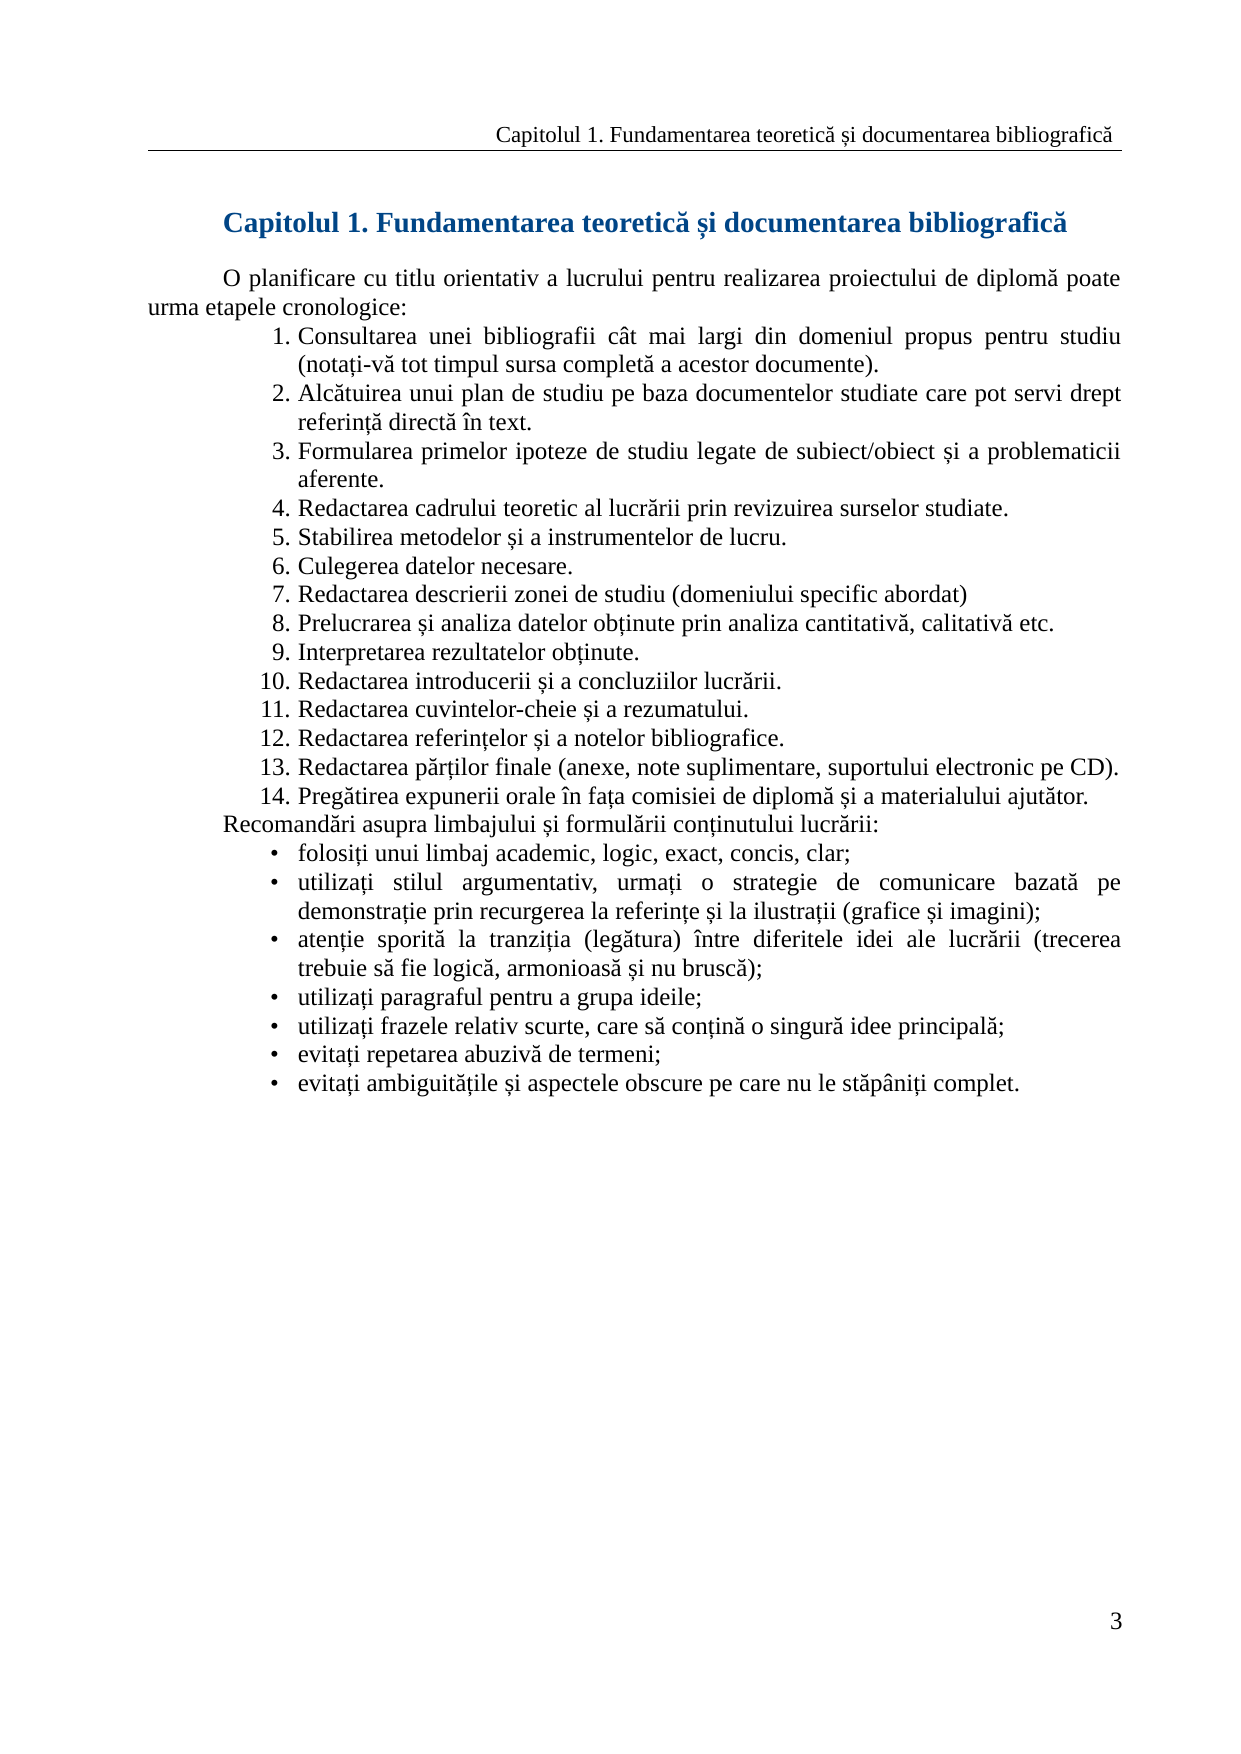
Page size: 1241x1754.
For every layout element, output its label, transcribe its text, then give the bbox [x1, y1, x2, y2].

subtitle Fundamentarea teoretică și documentarea bibliografică [148, 205, 1122, 238]
list Redactarea cadrului teoretic al lucrării prin revizuirea surselor studiate. [291, 493, 1122, 522]
list utilizați stilul argumentativ, urmați o strategie de comunicare bazată pe demonstrație prin recurgerea la referințe și la ilustrații (grafice și imagini); [279, 867, 1122, 924]
list Pregătirea expunerii orale în fața comisiei de diplomă și a materialului ajutător. [291, 781, 1122, 809]
list Redactarea părților finale (anexe, note suplimentare, suportului electronic pe CD). [291, 752, 1122, 781]
list Culegerea datelor necesare. [291, 551, 1122, 579]
list Redactarea descrierii zonei de studiu (domeniului specific abordat) [291, 579, 1122, 608]
list Redactarea cuvintelor-cheie și a rezumatului. [291, 694, 1122, 723]
list Redactarea introducerii și a concluziilor lucrării. [291, 666, 1122, 694]
list utilizați paragraful pentru a grupa ideile; [279, 982, 1122, 1011]
list Stabilirea metodelor și a instrumentelor de lucru. [291, 522, 1122, 551]
list Consultarea unei bibliografii cât mai largi din domeniul propus pentru studiu (notați-vă tot timpul sursa completă a acestor documente). [291, 321, 1122, 378]
list folosiți unui limbaj academic, logic, exact, concis, clar; [279, 838, 1122, 867]
list Alcătuirea unui plan de studiu pe baza documentelor studiate care pot servi drept referință directă în text. [291, 378, 1122, 436]
list evitați repetarea abuzivă de termeni; [279, 1039, 1122, 1068]
text Recomandări asupra limbajului și formulării conținutului lucrării: [148, 809, 1122, 838]
list Formularea primelor ipoteze de studiu legate de subiect/obiect și a problematicii aferente. [291, 436, 1122, 493]
list Prelucrarea și analiza datelor obținute prin analiza cantitativă, calitativă etc. [291, 608, 1122, 637]
list Interpretarea rezultatelor obținute. [291, 637, 1122, 666]
list Redactarea referințelor și a notelor bibliografice. [291, 723, 1122, 752]
text O planificare cu titlu orientativ a lucrului pentru realizarea proiectului de diplomă poate urma etapele cronologice: [148, 263, 1122, 321]
list evitați ambiguitățile și aspectele obscure pe care nu le stăpâniți complet. [279, 1068, 1122, 1097]
list utilizați frazele relativ scurte, care să conțină o singură idee principală; [279, 1011, 1122, 1039]
list atenție sporită la tranziția (legătura) între diferitele idei ale lucrării (trecerea trebuie să fie logică, armonioasă și nu bruscă); [279, 924, 1122, 982]
